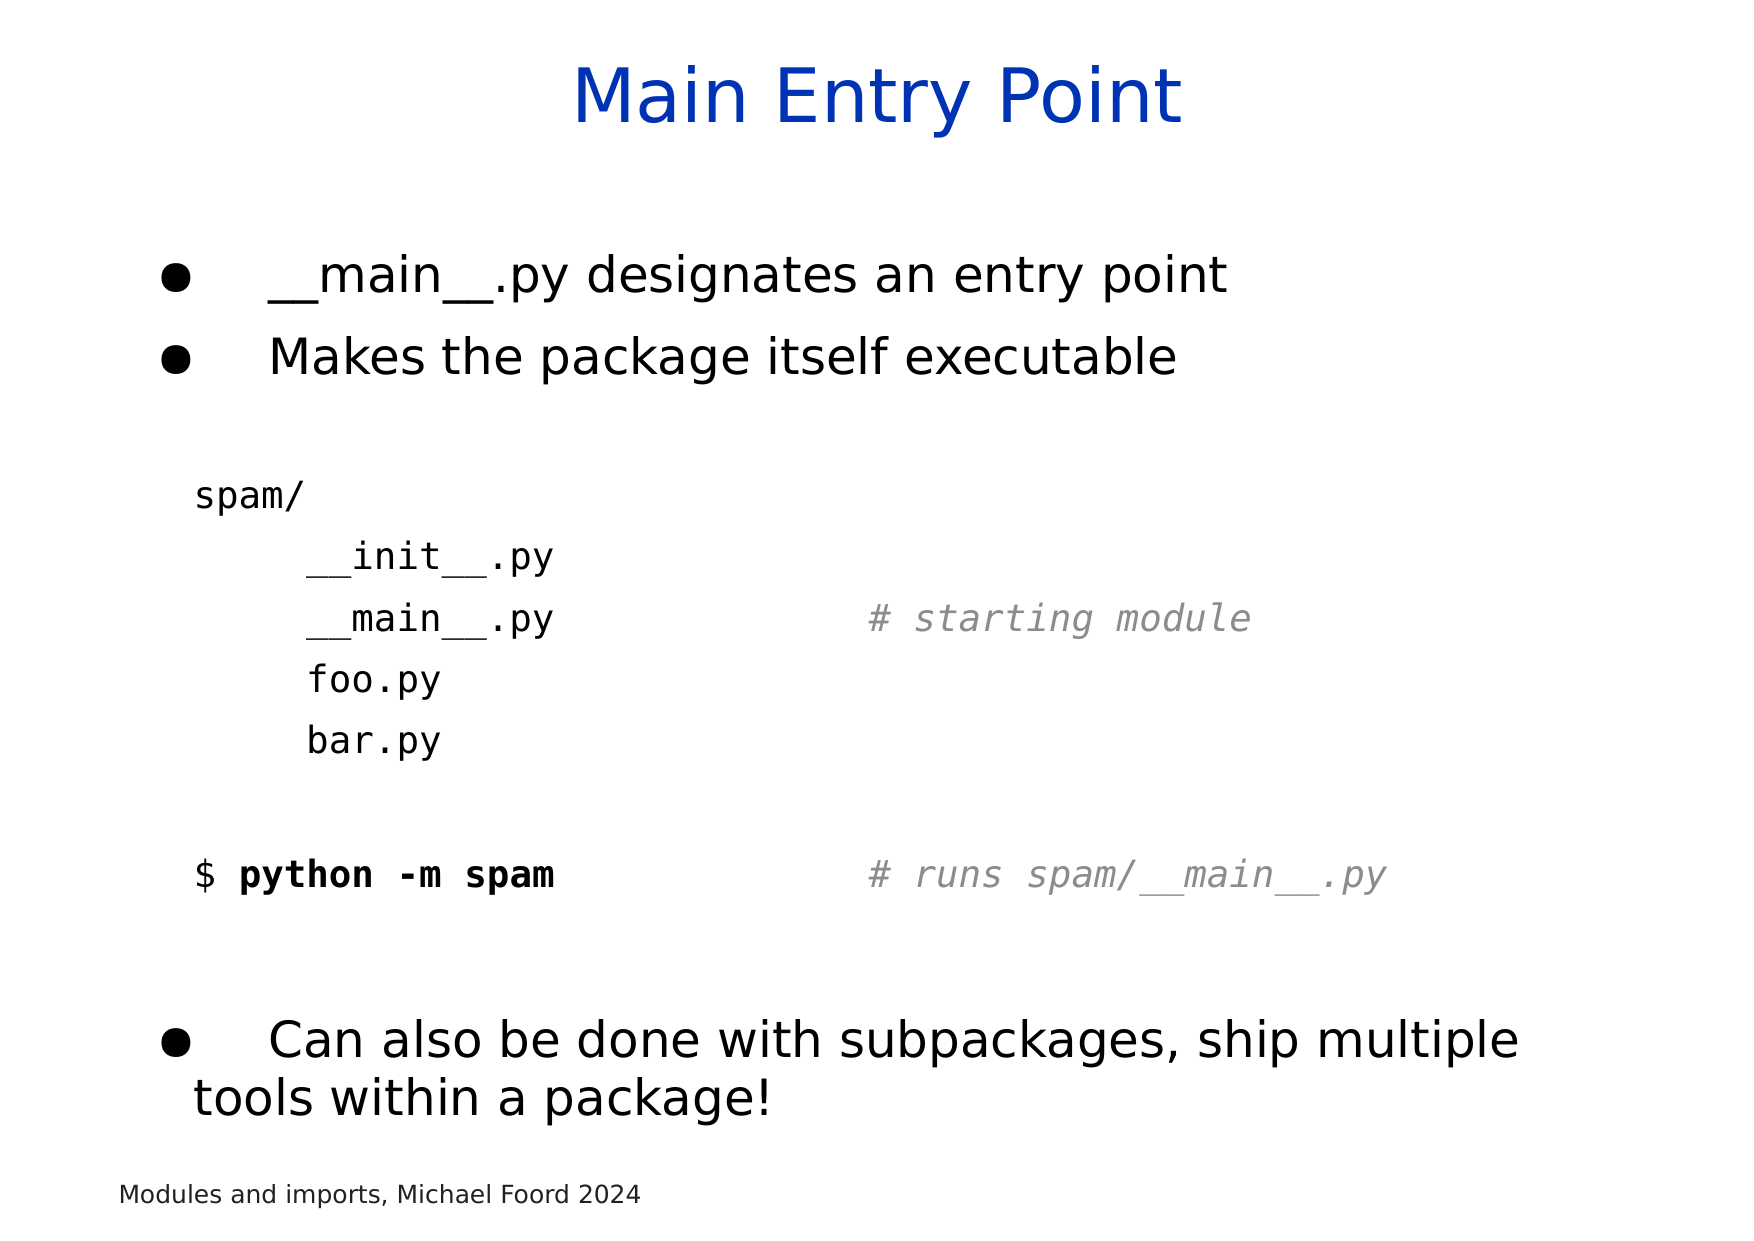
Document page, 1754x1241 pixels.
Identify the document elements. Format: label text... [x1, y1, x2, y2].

text foo.py [193, 657, 1636, 701]
list Makes the package itself executable [156, 328, 1636, 386]
list __main__.py designates an entry point [156, 246, 1636, 304]
text $ python -m spam # runs spam/__main__.py [193, 853, 1636, 897]
text spam/ [193, 474, 1636, 517]
list Can also be done with subpackages, ship multiple tools within a package! [156, 1011, 1636, 1128]
text bar.py [193, 719, 1636, 762]
text Main Entry Point [118, 53, 1636, 140]
text __main__.py # starting module [193, 596, 1636, 640]
text __init__.py [193, 535, 1636, 578]
